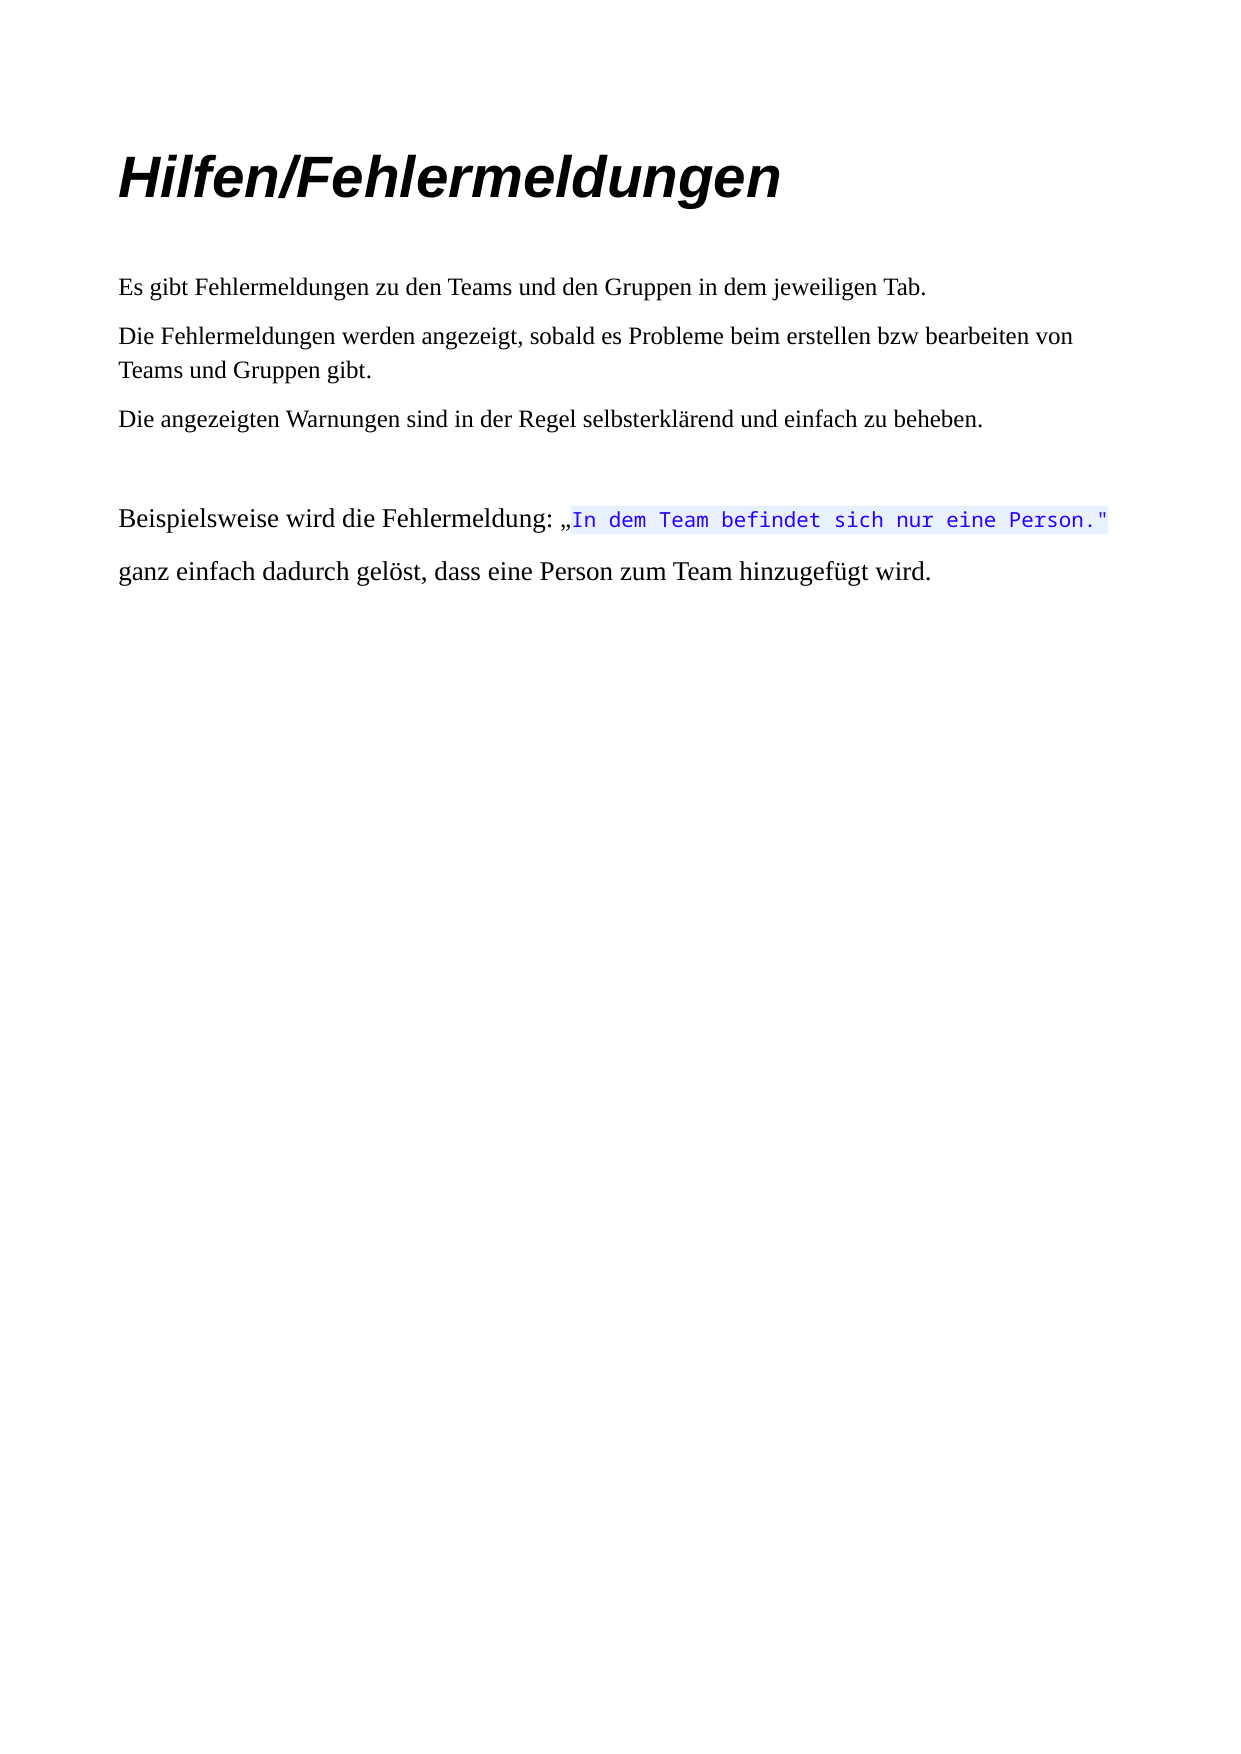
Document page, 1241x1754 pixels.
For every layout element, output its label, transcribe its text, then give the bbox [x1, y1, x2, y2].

subtitle Hilfen/Fehlermeldungen [118, 143, 1122, 210]
text Die Fehlermeldungen werden angezeigt, sobald es Probleme beim erstellen bzw bearbeiten von Teams und Gruppen gibt. [118, 321, 1122, 384]
text ganz einfach dadurch gelöst, dass eine Person zum Team hinzugefügt wird. [118, 555, 1122, 586]
text Es gibt Fehlermeldungen zu den Teams und den Gruppen in dem jeweiligen Tab. [118, 272, 1122, 301]
text Die angezeigten Warnungen sind in der Regel selbsterklärend und einfach zu beheben. [118, 404, 1122, 433]
text Beispielsweise wird die Fehlermeldung: „In dem Team befindet sich nur eine Person." [118, 502, 1122, 534]
